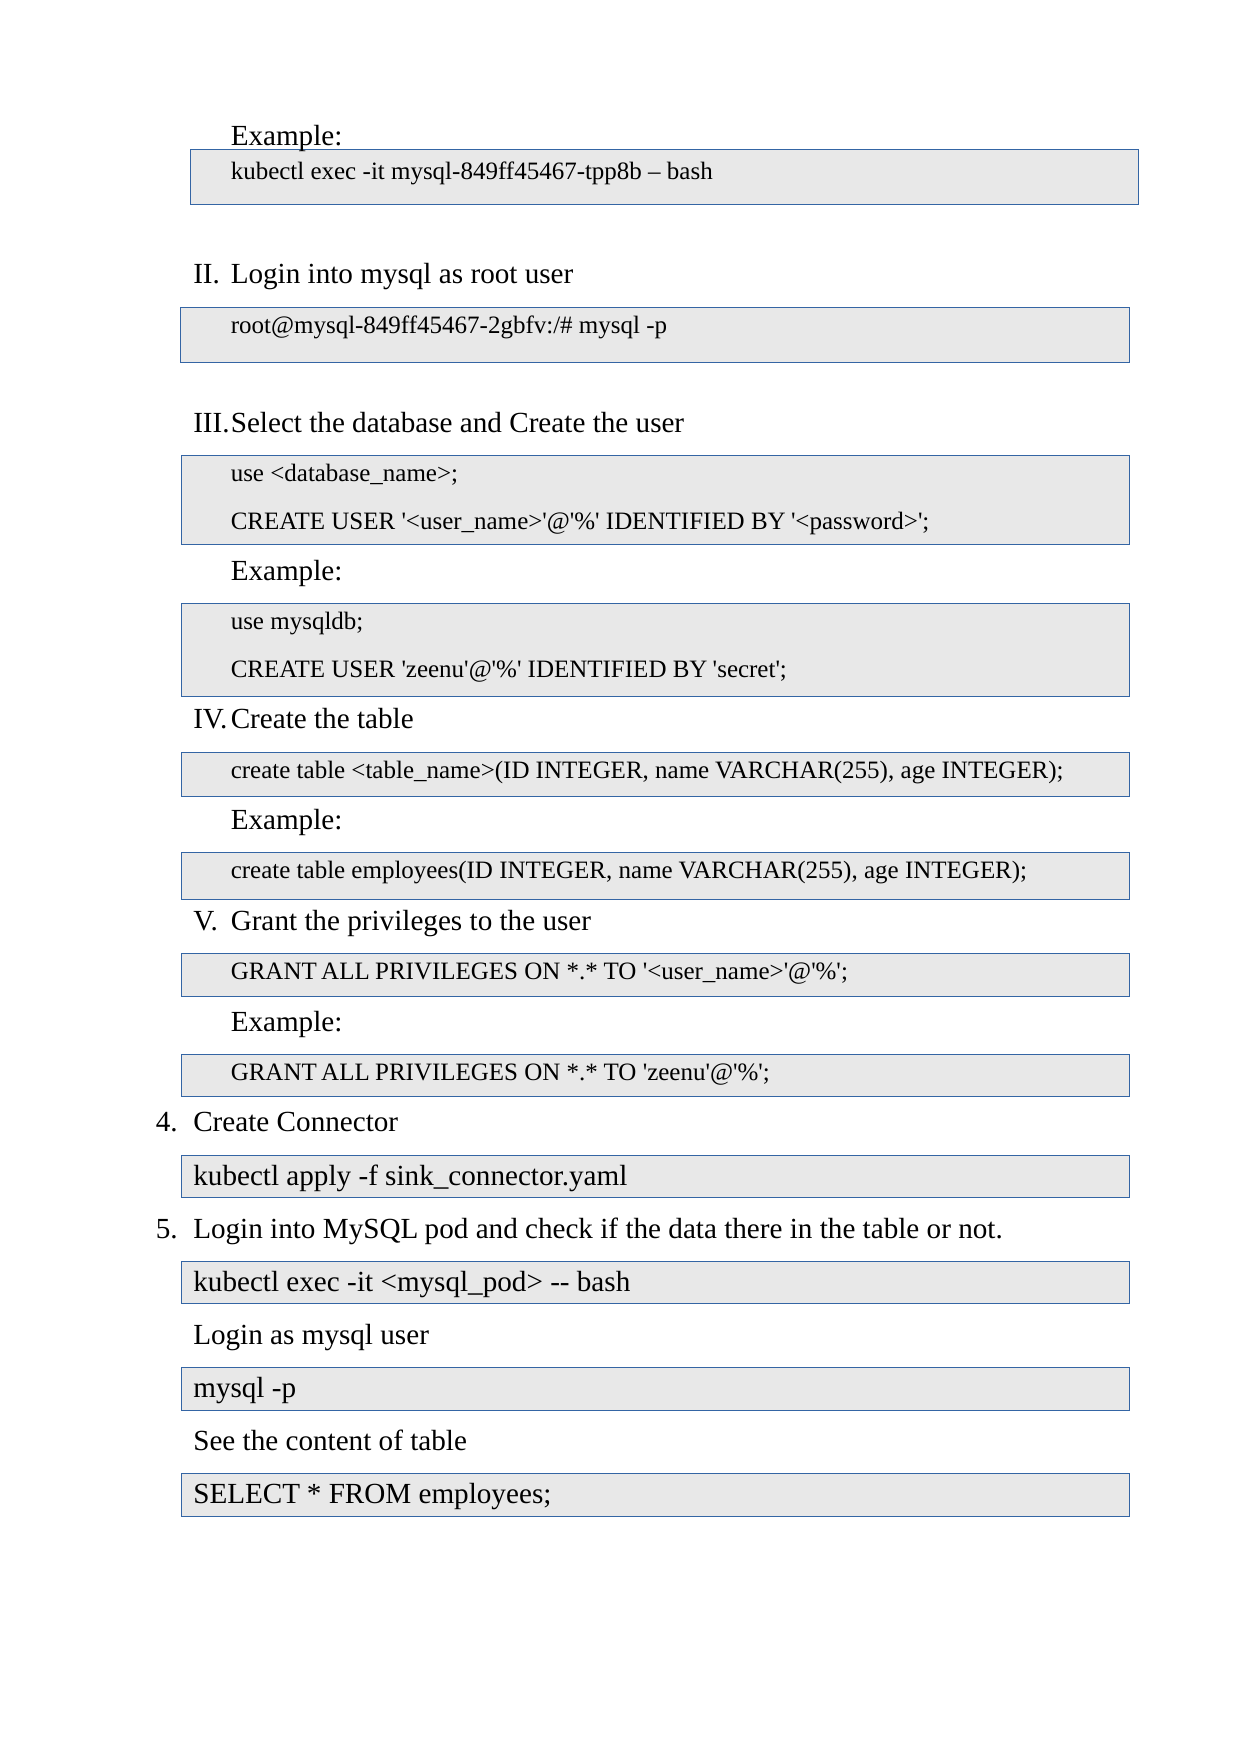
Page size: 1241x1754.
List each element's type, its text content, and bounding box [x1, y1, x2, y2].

list mysql -p [156, 1370, 181, 1404]
list See the content of table [156, 1423, 1122, 1457]
list Create Connector [156, 1104, 1122, 1138]
list kubectl apply -f sink_connector.yaml [156, 1158, 181, 1191]
list Login into MySQL pod and check if the data there in the table or not. [156, 1211, 1122, 1244]
list Login into mysql as root user [193, 257, 1122, 290]
list Example: [193, 1004, 1122, 1037]
list Grant the privileges to the user [193, 903, 1122, 937]
list Example: kubectl exec -it mysql-849ff45467-tpp8b – bash [193, 118, 1122, 149]
list kubectl exec -it <mysql_pod> -- bash [156, 1264, 181, 1297]
list SELECT * FROM employees; [156, 1476, 181, 1510]
list Select the database and Create the user [193, 405, 1122, 438]
list Example: [193, 802, 1122, 836]
list Example: [193, 553, 1122, 587]
list Create the table [193, 702, 1122, 735]
list Login as mysql user [156, 1317, 1122, 1351]
